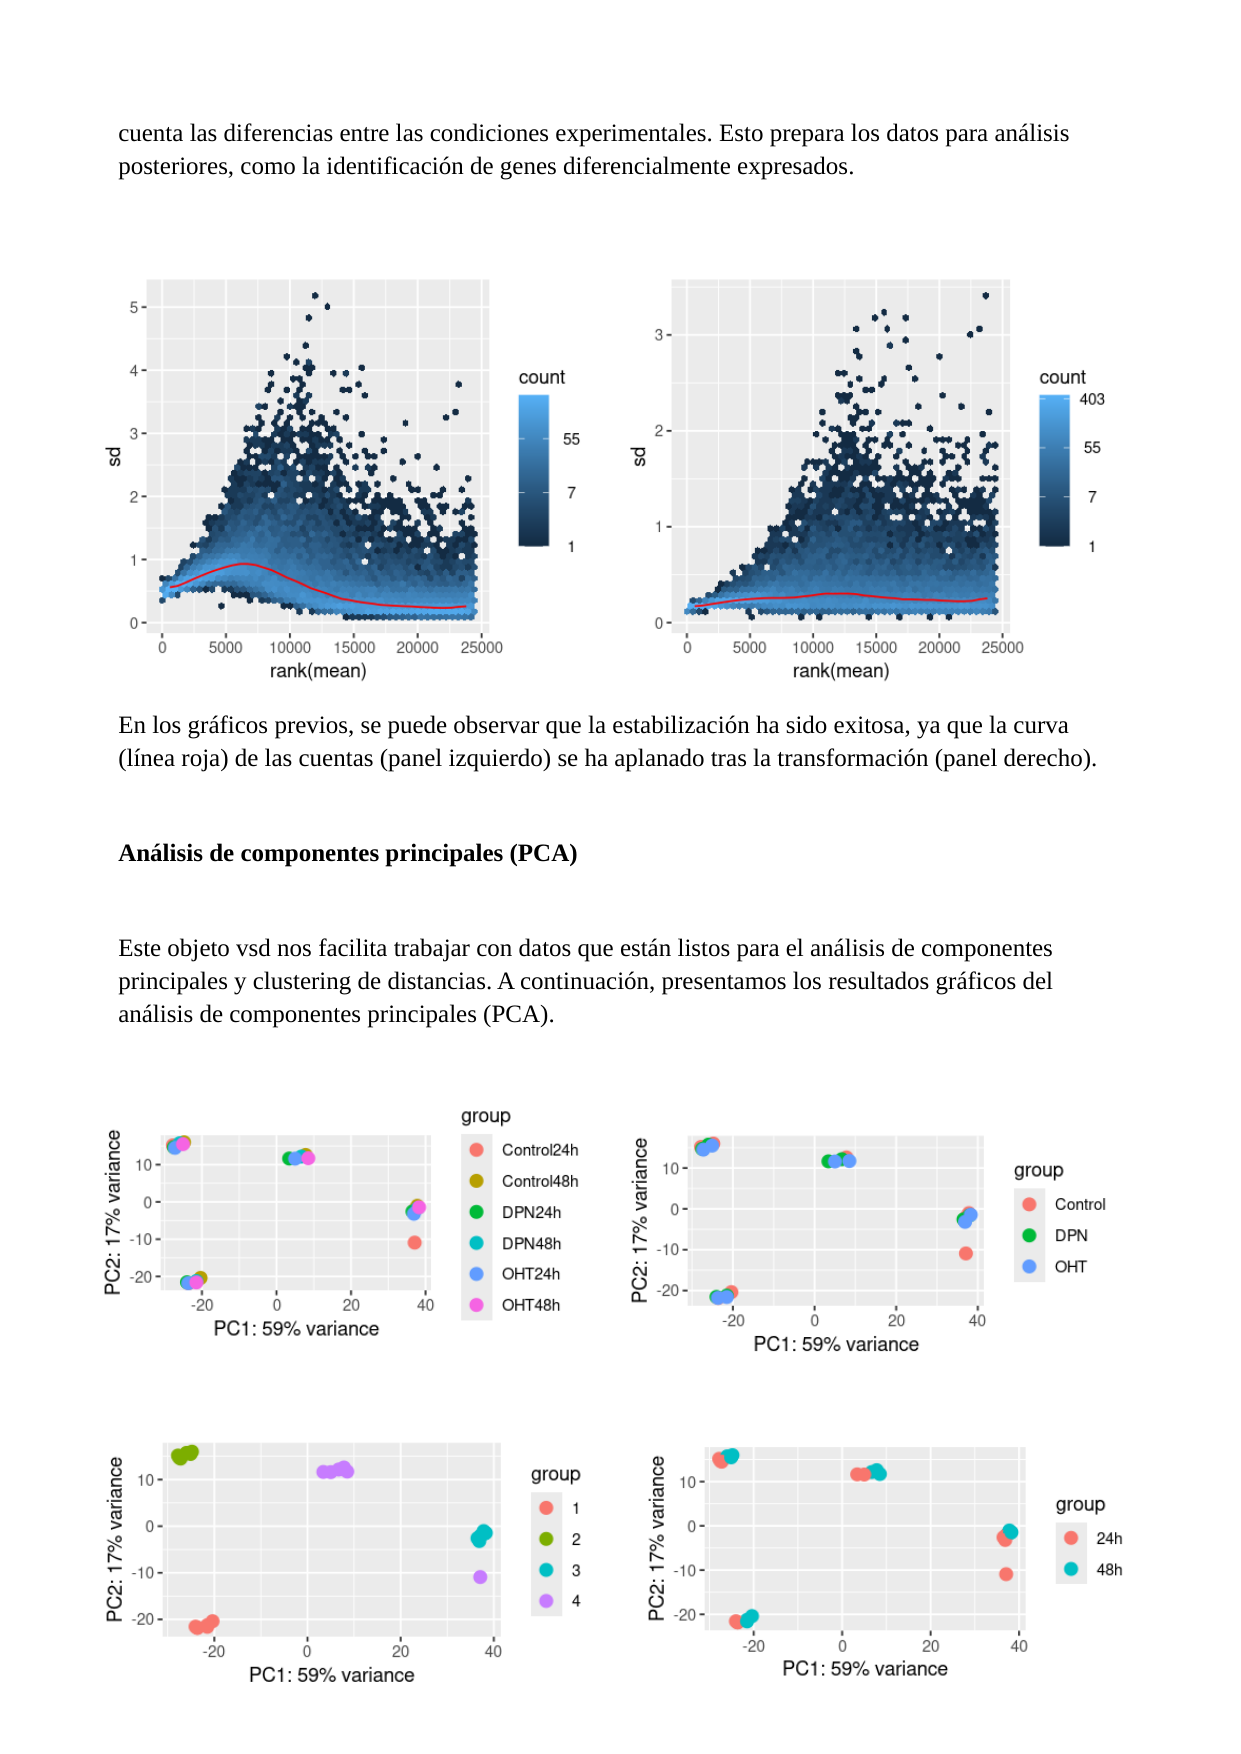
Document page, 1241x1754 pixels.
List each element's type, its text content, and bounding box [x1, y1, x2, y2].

text cuenta las diferencias entre las condiciones experimentales. Esto prepara los datos para análisis posteriores, como la identificación de genes diferencialmente expresados. [118, 118, 1122, 180]
text En los gráficos previos, se puede observar que la estabilización ha sido exitosa, ya que la curva (línea roja) de las cuentas (panel izquierdo) se ha aplanado tras la transformación (panel derecho). [118, 246, 1122, 772]
picture [96, 270, 599, 691]
picture [639, 1426, 1142, 1688]
text Este objeto vsd nos facilita trabajar con datos que están listos para el análisis de componentes principales y clustering de distancias. A continuación, presentamos los resultados gráficos del análisis de componentes principales (PCA). [118, 933, 1122, 1028]
text Análisis de componentes principales (PCA) [118, 838, 1122, 867]
picture [622, 1113, 1125, 1373]
picture [621, 270, 1124, 691]
picture [97, 1420, 600, 1697]
picture [95, 1097, 598, 1353]
